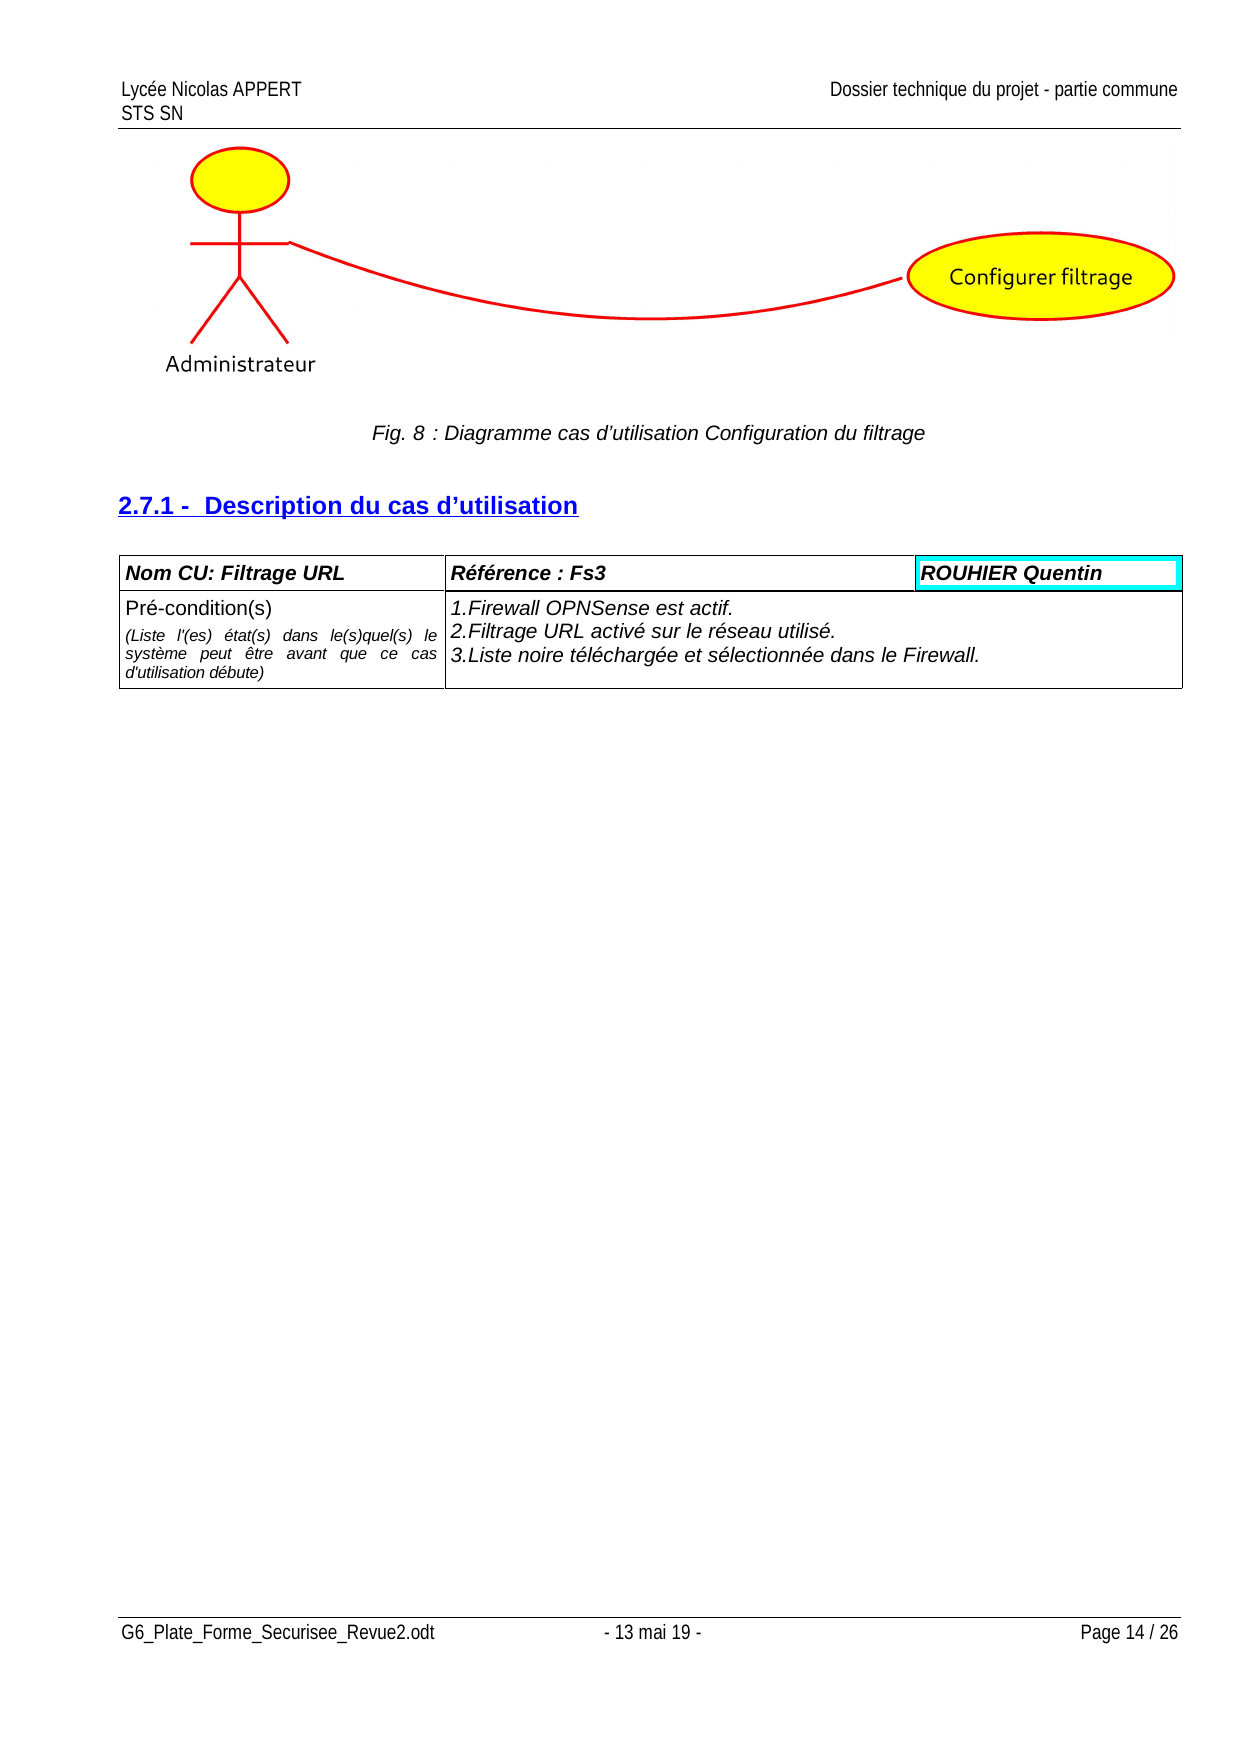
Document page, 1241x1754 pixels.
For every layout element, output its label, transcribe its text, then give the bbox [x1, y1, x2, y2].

table_header ROUHIER Quentin [916, 556, 1182, 590]
text Fig. 8 : Diagramme cas d’utilisation Configuration du filtrage [118, 421, 1181, 445]
picture [123, 145, 1176, 380]
table_cell Pré-condition(s) (Liste l'(es) état(s) dans le(s)quel(s) le système peut être avant que ce cas d'utilisation débute) [120, 591, 444, 688]
subtitle Description du cas d’utilisation [118, 492, 1181, 520]
table_header Référence : Fs3 [446, 556, 914, 590]
table_cell 1.Firewall OPNSense est actif. 2.Filtrage URL activé sur le réseau utilisé. 3.Liste noire téléchargée et sélectionnée dans le Firewall. [446, 592, 1182, 688]
table_header Nom CU: Filtrage URL [120, 556, 444, 590]
